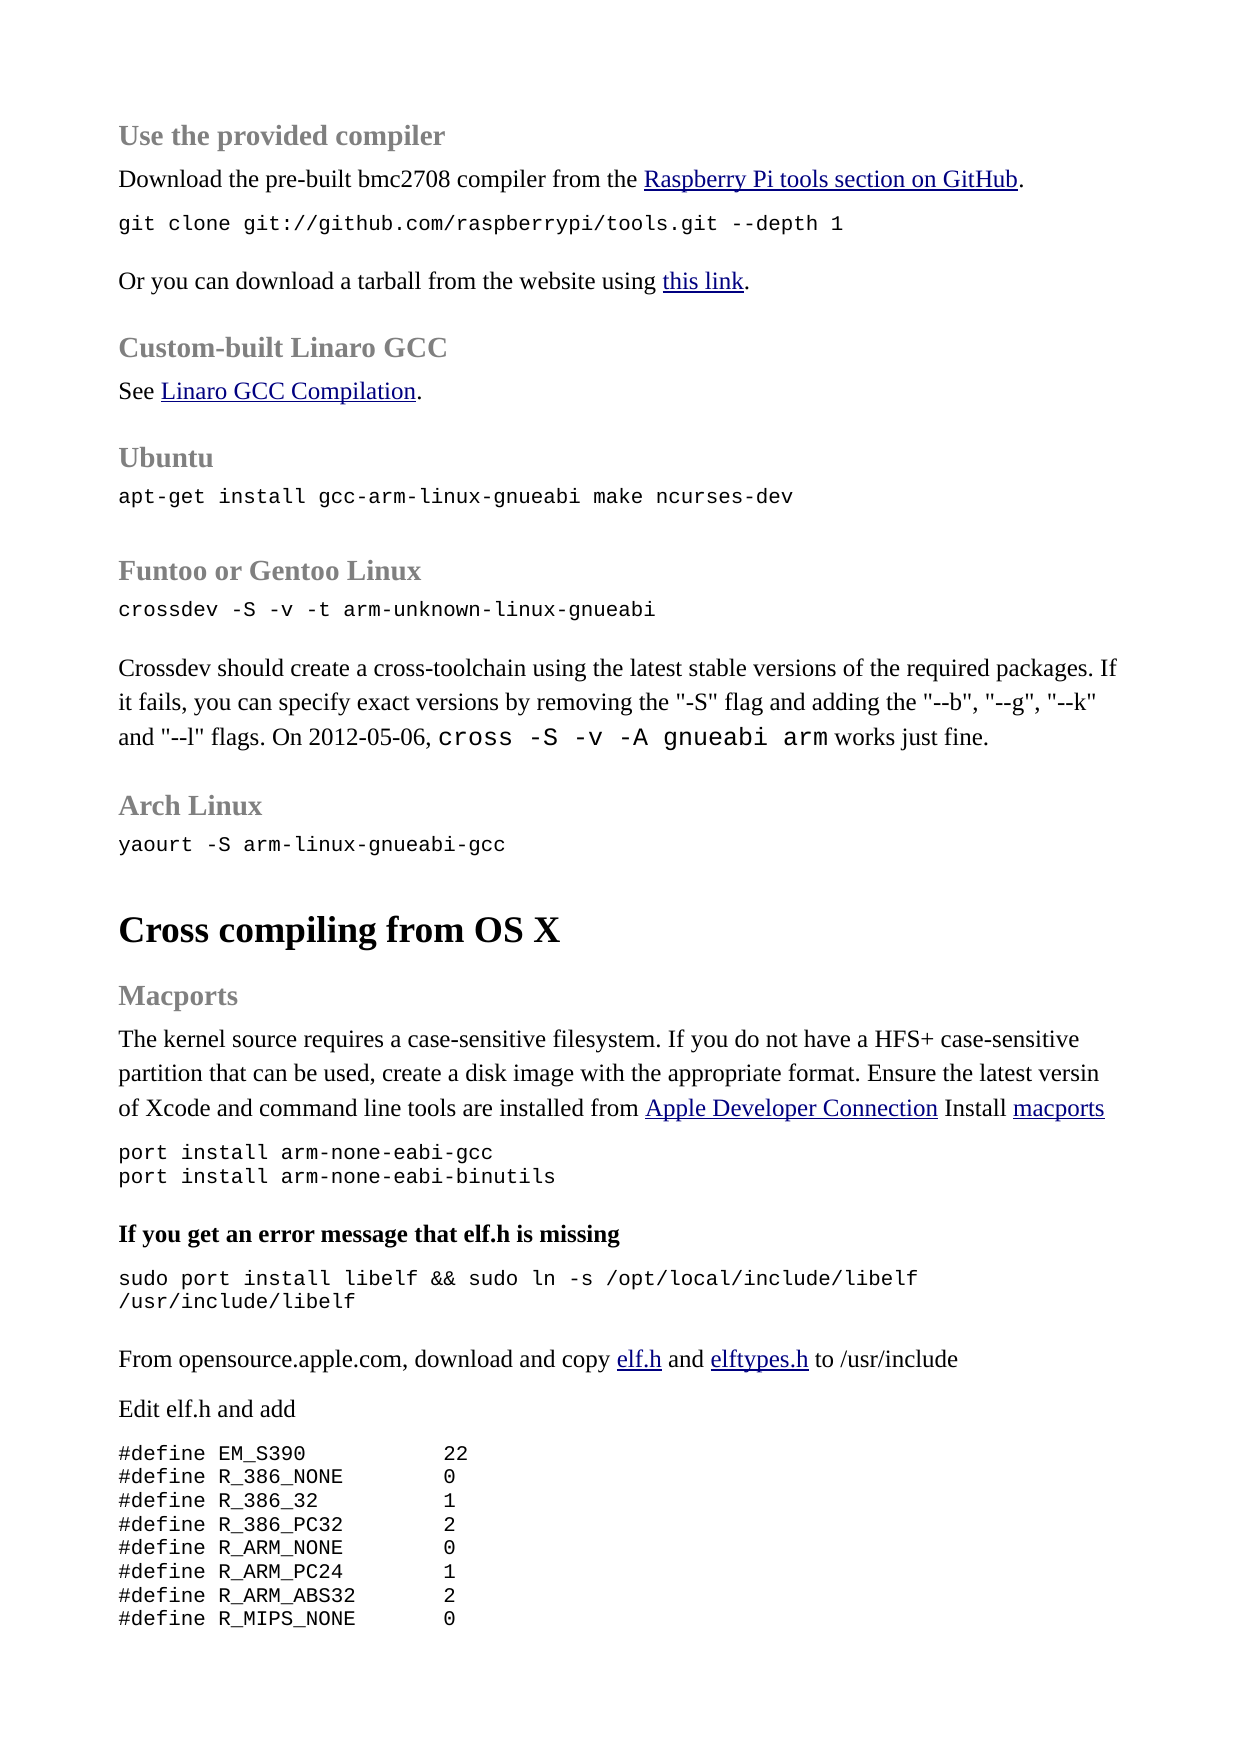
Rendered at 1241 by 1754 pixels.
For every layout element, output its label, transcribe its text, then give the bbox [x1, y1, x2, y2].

text Or you can download a tarball from the website using this link. [118, 266, 1122, 295]
text Edit elf.h and add [118, 1394, 1122, 1422]
text #define R_ARM_NONE 0 [118, 1537, 1122, 1561]
text #define EM_S390 22 [118, 1443, 1122, 1466]
text #define R_386_PC32 2 [118, 1514, 1122, 1537]
text yaourt -S arm-linux-gnueabi-gcc [118, 834, 1122, 857]
text port install arm-none-eabi-binutils [118, 1166, 1122, 1189]
subtitle Macports [118, 978, 1122, 1011]
text #define R_MIPS_NONE 0 [118, 1608, 1122, 1632]
subtitle Use the provided compiler [118, 118, 1122, 152]
text git clone git://github.com/raspberrypi/tools.git --depth 1 [118, 213, 1122, 237]
text #define R_ARM_ABS32 2 [118, 1584, 1122, 1608]
text sudo port install libelf && sudo ln -s /opt/local/include/libelf /usr/include/libelf [118, 1268, 1122, 1315]
subtitle Custom-built Linaro GCC [118, 330, 1122, 363]
text port install arm-none-eabi-gcc [118, 1142, 1122, 1166]
text #define R_386_32 1 [118, 1490, 1122, 1514]
text See Linaro GCC Compilation. [118, 376, 1122, 405]
text The kernel source requires a case-sensitive filesystem. If you do not have a HFS+ case-sensitive partition that can be used, create a disk image with the appropriate format. Ensure the latest versin of Xcode and command line tools are installed from Apple Developer Connection Install macports [118, 1024, 1122, 1122]
subtitle Cross compiling from OS X [118, 908, 1122, 951]
subtitle Arch Linux [118, 788, 1122, 821]
subtitle Funtoo or Gentoo Linux [118, 553, 1122, 587]
text #define R_386_NONE 0 [118, 1466, 1122, 1490]
text If you get an error message that elf.h is missing [118, 1219, 1122, 1247]
text #define R_ARM_PC24 1 [118, 1561, 1122, 1584]
text crossdev -S -v -t arm-unknown-linux-gnueabi [118, 599, 1122, 623]
text Crossdev should create a cross-toolchain using the latest stable versions of the required packages. If it fails, you can specify exact versions by removing the "-S" flag and adding the "--b", "--g", "--k" and "--l" flags. On 2012-05-06, cross -S -v -A gnueabi arm works just fine. [118, 653, 1122, 752]
subtitle Ubuntu [118, 440, 1122, 473]
text Download the pre-built bmc2708 compiler from the Raspberry Pi tools section on GitHub. [118, 164, 1122, 193]
text From opensource.apple.com, download and copy elf.h and elftypes.h to /usr/include [118, 1344, 1122, 1373]
text apt-get install gcc-arm-linux-gnueabi make ncurses-dev [118, 486, 1122, 509]
